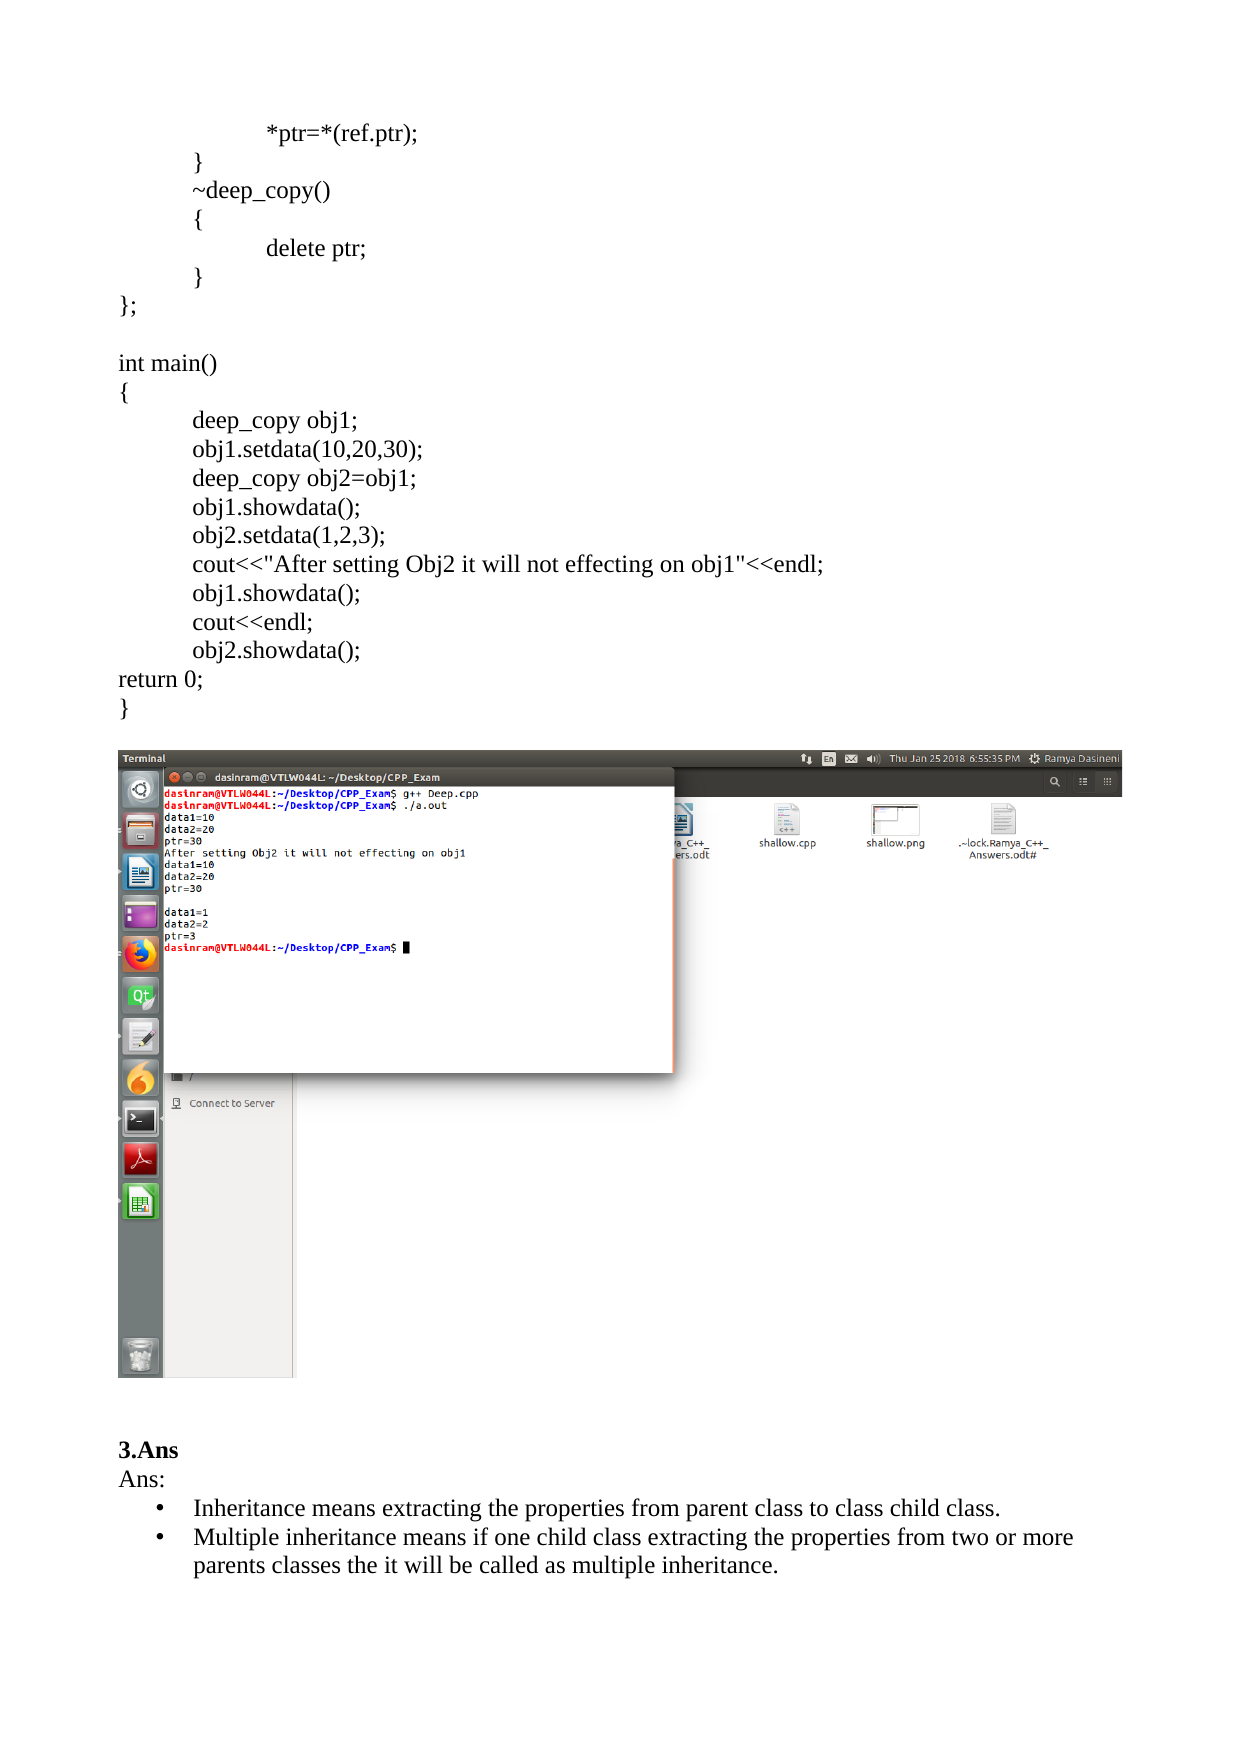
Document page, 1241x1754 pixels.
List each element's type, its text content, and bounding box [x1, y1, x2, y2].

text return 0; [118, 664, 1122, 693]
list Multiple inheritance means if one child class extracting the properties from two or more parents classes the it will be called as multiple inheritance. [156, 1522, 1122, 1579]
picture [118, 750, 1123, 1378]
text } [118, 693, 1122, 722]
text Ans: [118, 1464, 1122, 1493]
text } [118, 147, 1122, 176]
text obj1.showdata(); [118, 578, 1122, 607]
text deep_copy obj1; [118, 406, 1122, 434]
text obj2.setdata(1,2,3); [118, 521, 1122, 549]
text ~deep_copy() [118, 176, 1122, 204]
text } [118, 262, 1122, 291]
text int main() [118, 348, 1122, 377]
text { [118, 204, 1122, 233]
list Inheritance means extracting the properties from parent class to class child class. [156, 1493, 1122, 1522]
text cout<<"After setting Obj2 it will not effecting on obj1"<<endl; [118, 549, 1122, 578]
text cout<<endl; [118, 607, 1122, 636]
text { [118, 377, 1122, 406]
text 3.Ans [118, 1436, 1122, 1464]
text obj2.showdata(); [118, 636, 1122, 664]
text }; [118, 291, 1122, 319]
text delete ptr; [118, 233, 1122, 262]
text obj1.showdata(); [118, 492, 1122, 521]
text deep_copy obj2=obj1; [118, 463, 1122, 492]
text *ptr=*(ref.ptr); [118, 118, 1122, 147]
text obj1.setdata(10,20,30); [118, 434, 1122, 463]
